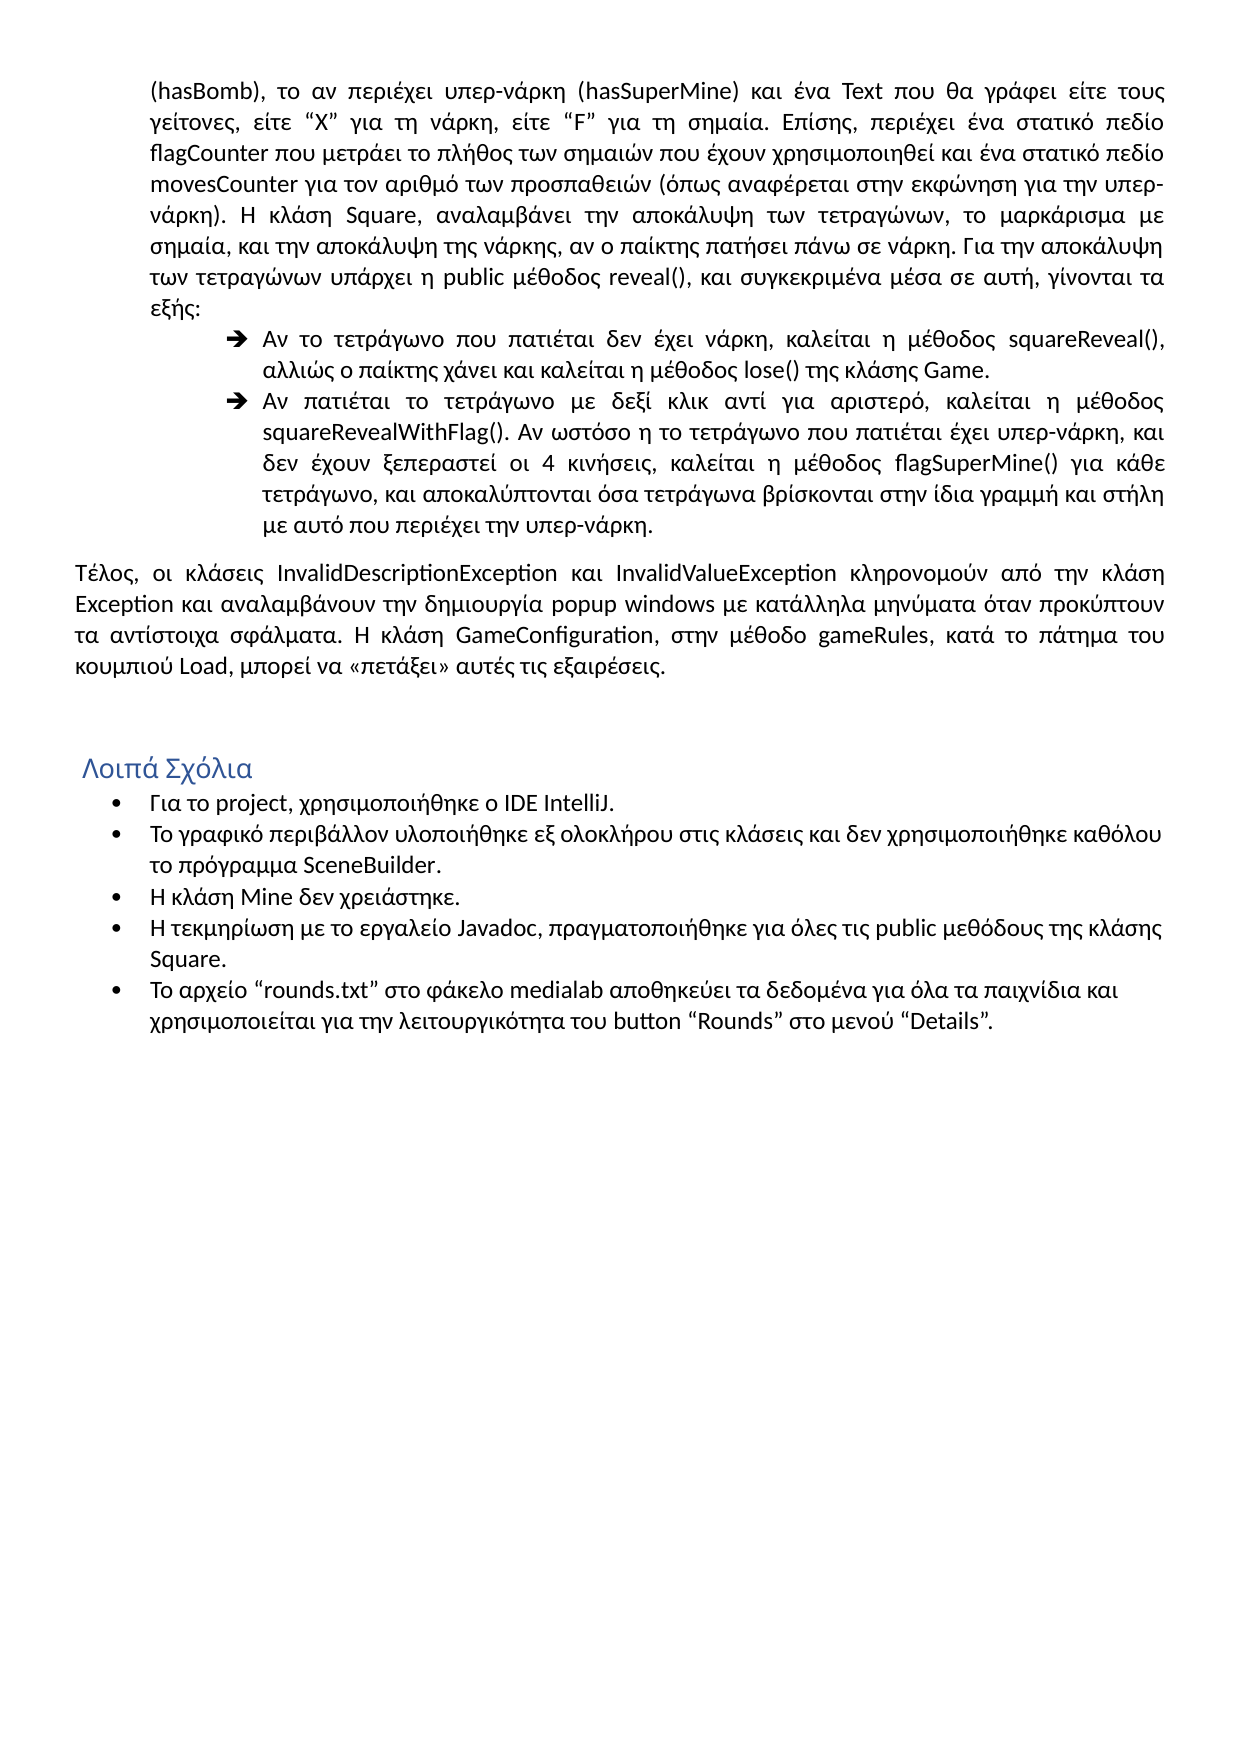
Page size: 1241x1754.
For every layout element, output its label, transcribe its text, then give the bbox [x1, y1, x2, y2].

list Το αρχείο “rounds.txt” στο φάκελο medialab αποθηκεύει τα δεδομένα για όλα τα παιχνίδια και χρησιμοποιείται για την λειτουργικότητα του button “Rounds” στο μενού “Details”. [112, 974, 1165, 1035]
subtitle Λοιπά Σχόλια [75, 750, 1165, 787]
list (hasBomb), το αν περιέχει υπερ-νάρκη (hasSuperMine) και ένα Text που θα γράφει είτε τους γείτονες, είτε “X” για τη νάρκη, είτε “F” για τη σημαία. Επίσης, περιέχει ένα στατικό πεδίο flagCounter που μετράει το πλήθος των σημαιών που έχουν χρησιμοποιηθεί και ένα στατικό πεδίο movesCounter για τον αριθμό των προσπαθειών (όπως αναφέρεται στην εκφώνηση για την υπερ-νάρκη). Η κλάση Square, αναλαμβάνει την αποκάλυψη των τετραγώνων, το μαρκάρισμα με σημαία, και την αποκάλυψη της νάρκης, αν ο παίκτης πατήσει πάνω σε νάρκη. Για την αποκάλυψη των τετραγώνων υπάρχει η public μέθοδος reveal(), και συγκεκριμένα μέσα σε αυτή, γίνονται τα εξής: [112, 75, 1165, 323]
list Αν πατιέται το τετράγωνο με δεξί κλικ αντί για αριστερό, καλείται η μέθοδος squareRevealWithFlag(). Αν ωστόσο η το τετράγωνο που πατιέται έχει υπερ-νάρκη, και δεν έχουν ξεπεραστεί οι 4 κινήσεις, καλείται η μέθοδος flagSuperMine() για κάθε τετράγωνο, και αποκαλύπτονται όσα τετράγωνα βρίσκονται στην ίδια γραμμή και στήλη με αυτό που περιέχει την υπερ-νάρκη. [225, 385, 1165, 540]
list Η κλάση Mine δεν χρειάστηκε. [112, 881, 1165, 911]
list Το γραφικό περιβάλλον υλοποιήθηκε εξ ολοκλήρου στις κλάσεις και δεν χρησιμοποιήθηκε καθόλου το πρόγραμμα SceneBuilder. [112, 819, 1165, 880]
list Για το project, χρησιμοποιήθηκε ο IDE IntelliJ. [112, 788, 1165, 818]
list Αν το τετράγωνο που πατιέται δεν έχει νάρκη, καλείται η μέθοδος squareReveal(), αλλιώς ο παίκτης χάνει και καλείται η μέθοδος lose() της κλάσης Game. [225, 323, 1165, 385]
text Τέλος, οι κλάσεις InvalidDescriptionException και InvalidValueException κληρονομούν από την κλάση Exception και αναλαμβάνουν την δημιουργία popup windows με κατάλληλα μηνύματα όταν προκύπτουν τα αντίστοιχα σφάλματα. Η κλάση GameConfiguration, στην μέθοδο gameRules, κατά το πάτημα του κουμπιού Load, μπορεί να «πετάξει» αυτές τις εξαιρέσεις. [75, 557, 1165, 681]
list Η τεκμηρίωση με το εργαλείο Javadoc, πραγματοποιήθηκε για όλες τις public μεθόδους της κλάσης Square. [112, 912, 1165, 973]
